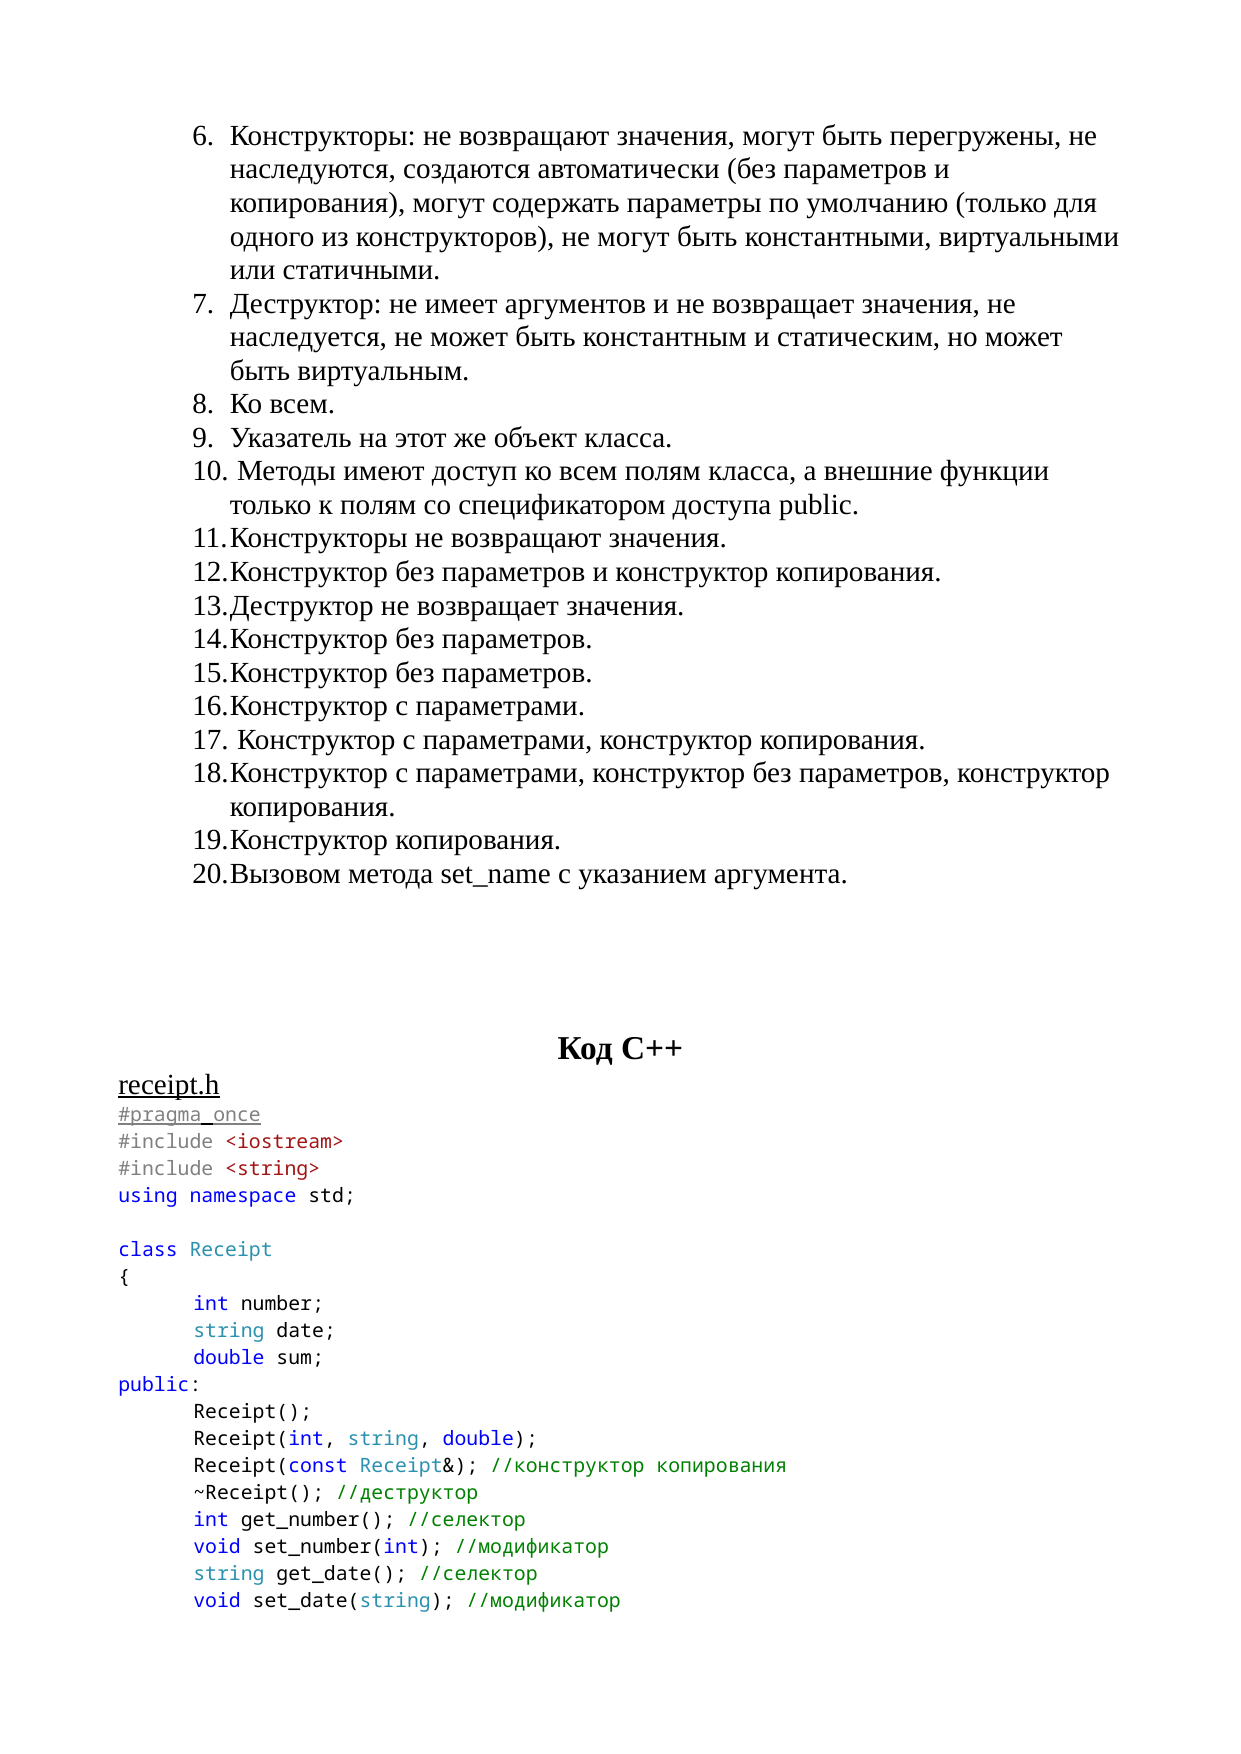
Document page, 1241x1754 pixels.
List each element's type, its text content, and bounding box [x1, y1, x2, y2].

list Методы имеют доступ ко всем полям класса, а внешние функции только к полям со спецификатором доступа public. [192, 453, 1122, 521]
text int number; [118, 1289, 1122, 1316]
text #include <string> [118, 1154, 1122, 1181]
text public: [118, 1370, 1122, 1397]
text string get_date(); //селектор [118, 1559, 1122, 1586]
text { [118, 1262, 1122, 1289]
text ~Receipt(); //деструктор [118, 1478, 1122, 1505]
text Receipt(const Receipt&); //конструктор копирования [118, 1451, 1122, 1478]
list Конструктор с параметрами, конструктор копирования. [192, 722, 1122, 755]
list Конструкторы: не возвращают значения, могут быть перегружены, не наследуются, создаются автоматически (без параметров и копирования), могут содержать параметры по умолчанию (только для одного из конструкторов), не могут быть константными, виртуальными или статичными. [192, 118, 1122, 286]
text double sum; [118, 1343, 1122, 1370]
list Ко всем. [192, 386, 1122, 420]
list Конструктор без параметров. [192, 621, 1122, 655]
text class Receipt [118, 1235, 1122, 1262]
text Receipt(); [118, 1397, 1122, 1424]
list Указатель на этот же объект класса. [192, 420, 1122, 453]
text void set_date(string); //модификатор [118, 1586, 1122, 1613]
list Конструктор без параметров. [192, 655, 1122, 688]
list Вызовом метода set_name с указанием аргумента. [192, 856, 1122, 889]
text int get_number(); //селектор [118, 1505, 1122, 1532]
text void set_number(int); //модификатор [118, 1532, 1122, 1559]
text #include <iostream> [118, 1127, 1122, 1154]
list Конструктор с параметрами. [192, 688, 1122, 722]
text string date; [118, 1316, 1122, 1343]
text Receipt(int, string, double); [118, 1424, 1122, 1451]
text #pragma once [118, 1100, 1122, 1127]
text Код C++ [118, 1028, 1122, 1067]
list Деструктор не возвращает значения. [192, 588, 1122, 621]
list Деструктор: не имеет аргументов и не возвращает значения, не наследуется, не может быть константным и статическим, но может быть виртуальным. [192, 286, 1122, 386]
list Конструктор без параметров и конструктор копирования. [192, 554, 1122, 588]
list Конструктор копирования. [192, 822, 1122, 856]
list Конструктор с параметрами, конструктор без параметров, конструктор копирования. [192, 755, 1122, 822]
text receipt.h [118, 1067, 1122, 1100]
list Конструкторы не возвращают значения. [192, 521, 1122, 554]
text using namespace std; [118, 1181, 1122, 1208]
